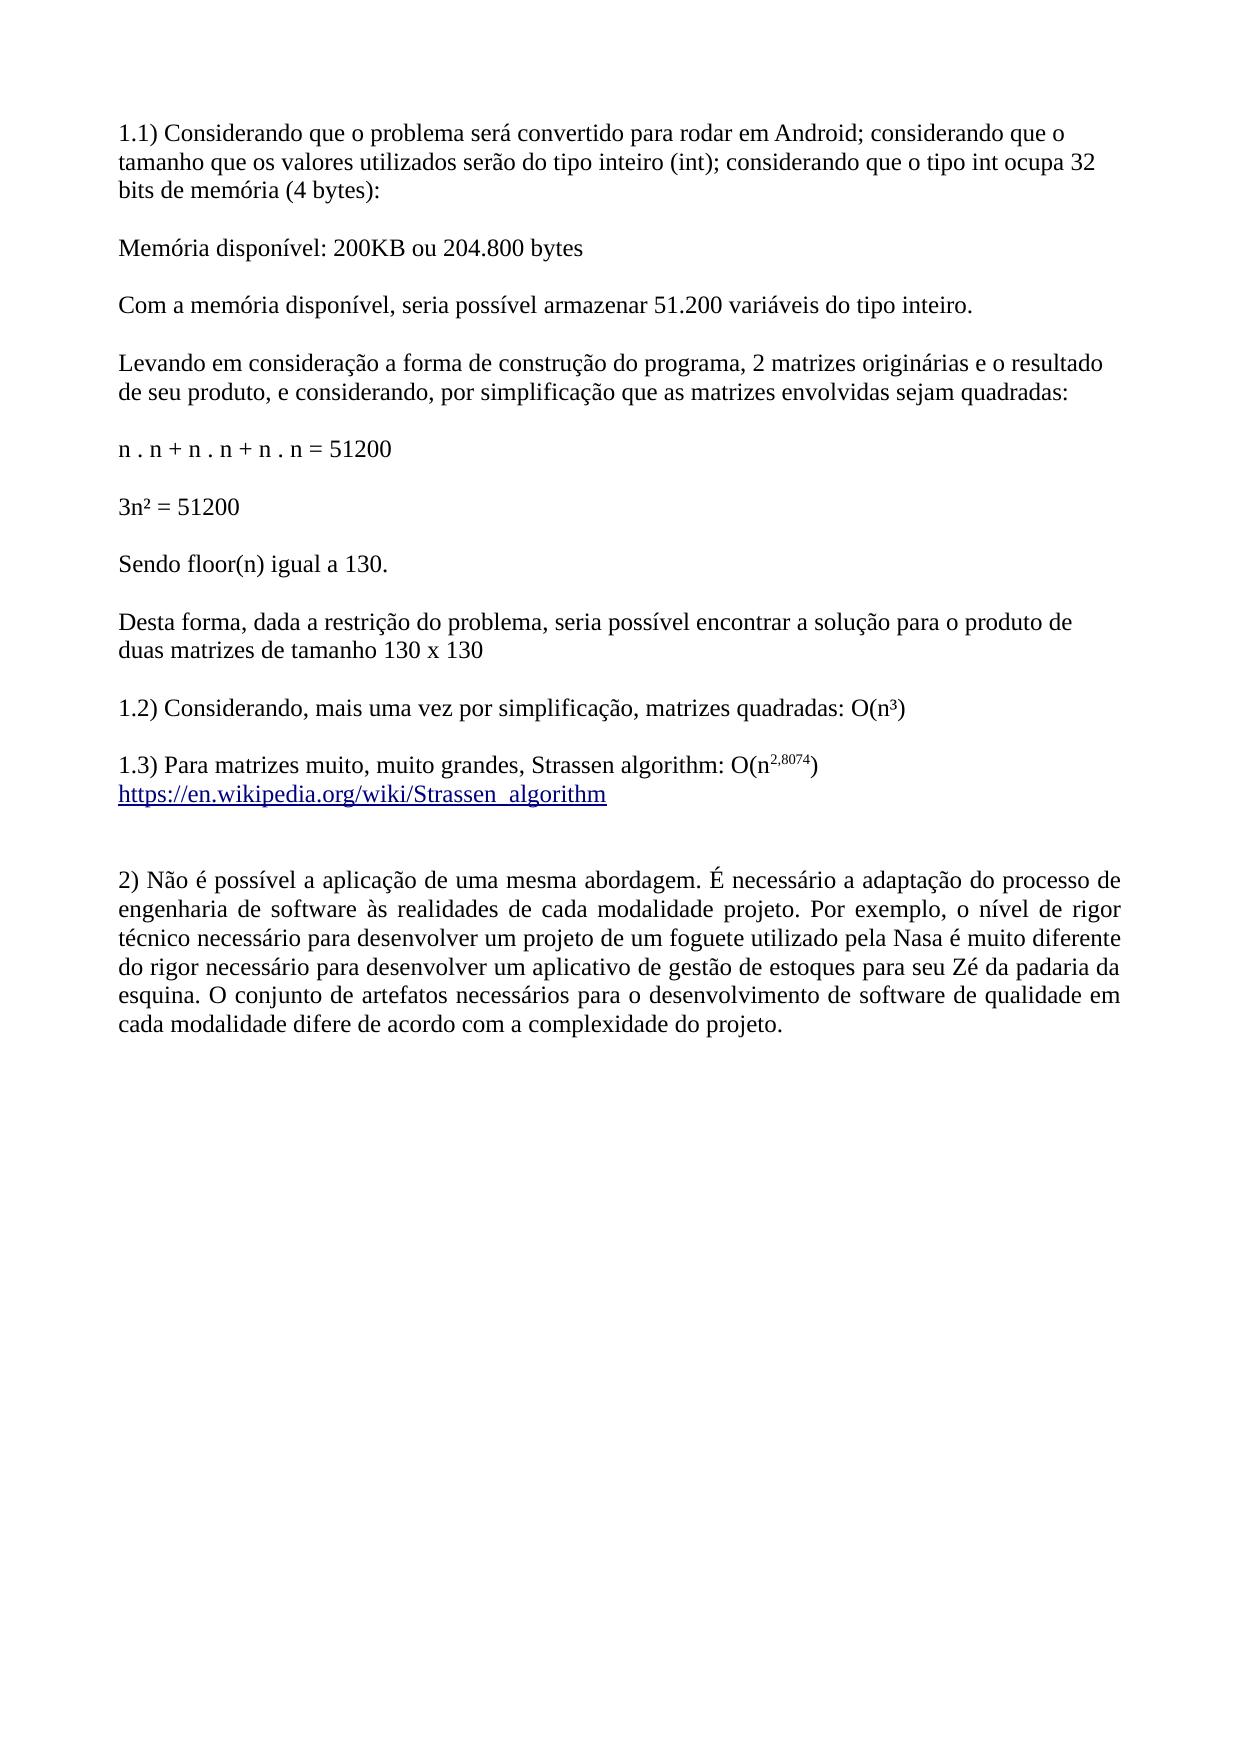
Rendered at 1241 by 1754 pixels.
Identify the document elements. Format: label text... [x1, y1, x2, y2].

text https://en.wikipedia.org/wiki/Strassen_algorithm [118, 779, 1122, 808]
text 2) Não é possível a aplicação de uma mesma abordagem. É necessário a adaptação do processo de engenharia de software às realidades de cada modalidade projeto. Por exemplo, o nível de rigor técnico necessário para desenvolver um projeto de um foguete utilizado pela Nasa é muito diferente do rigor necessário para desenvolver um aplicativo de gestão de estoques para seu Zé da padaria da esquina. O conjunto de artefatos necessários para o desenvolvimento de software de qualidade em cada modalidade difere de acordo com a complexidade do projeto. [118, 866, 1122, 1038]
text 3n² = 51200 [118, 492, 1122, 521]
text Desta forma, dada a restrição do problema, seria possível encontrar a solução para o produto de duas matrizes de tamanho 130 x 130 [118, 607, 1122, 664]
text n . n + n . n + n . n = 51200 [118, 434, 1122, 463]
text Sendo floor(n) igual a 130. [118, 549, 1122, 578]
text Com a memória disponível, seria possível armazenar 51.200 variáveis do tipo inteiro. [118, 291, 1122, 319]
text 1.3) Para matrizes muito, muito grandes, Strassen algorithm: O(n2,8074) [118, 751, 1122, 779]
text 1.1) Considerando que o problema será convertido para rodar em Android; considerando que o tamanho que os valores utilizados serão do tipo inteiro (int); considerando que o tipo int ocupa 32 bits de memória (4 bytes): [118, 118, 1122, 204]
text Levando em consideração a forma de construção do programa, 2 matrizes originárias e o resultado de seu produto, e considerando, por simplificação que as matrizes envolvidas sejam quadradas: [118, 348, 1122, 406]
text Memória disponível: 200KB ou 204.800 bytes [118, 233, 1122, 262]
text 1.2) Considerando, mais uma vez por simplificação, matrizes quadradas: O(n³) [118, 693, 1122, 722]
